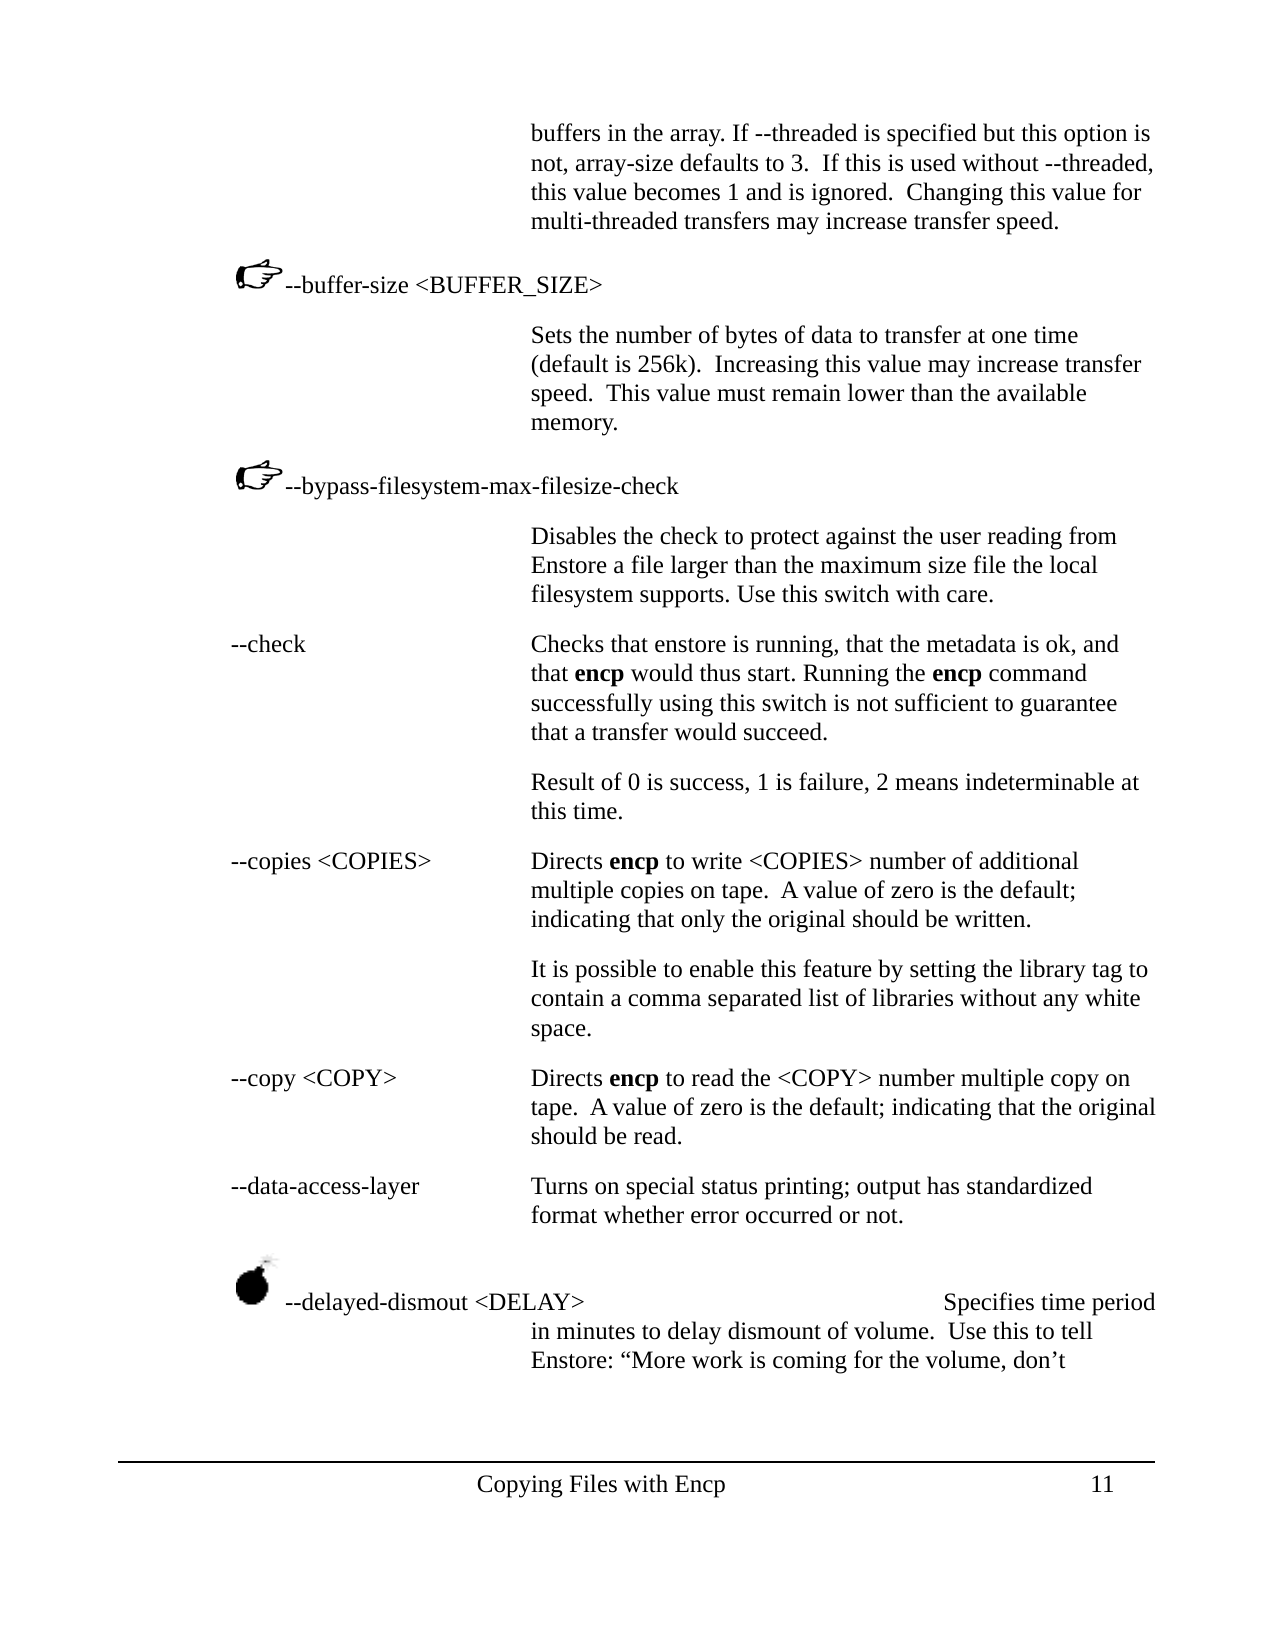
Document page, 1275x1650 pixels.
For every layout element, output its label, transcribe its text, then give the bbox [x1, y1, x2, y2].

text Disables the check to protect against the user reading from Enstore a file larger than the maximum size file the local filesystem supports. Use this switch with care. [231, 521, 1157, 608]
text It is possible to enable this feature by setting the library tag to contain a comma separated list of libraries without any white space. [231, 954, 1157, 1041]
text --delayed-dismout <DELAY> Specifies time period in minutes to delay dismount of volume. Use this to tell Enstore: “More work is coming for the volume, don’t [231, 1250, 1157, 1374]
text --copy <COPY> Directs encp to read the <COPY> number multiple copy on tape. A value of zero is the default; indicating that the original should be read. [231, 1062, 1157, 1150]
text buffers in the array. If --threaded is specified but this option is not, array-size defaults to 3. If this is used without --threaded, this value becomes 1 and is ignored. Changing this value for multi-threaded transfers may increase transfer speed. [231, 118, 1157, 235]
text Sets the number of bytes of data to transfer at one time (default is 256k). Increasing this value may increase transfer speed. This value must remain lower than the available memory. [231, 319, 1157, 436]
text --buffer-size <BUFFER_SIZE> [231, 256, 1157, 298]
text --check Checks that enstore is running, that the metadata is ok, and that encp would thus start. Running the encp command successfully using this switch is not sufficient to guarantee that a transfer would succeed. [231, 629, 1157, 746]
text --data-access-layer Turns on special status printing; output has standardized format whether error occurred or not. [231, 1171, 1157, 1229]
text --bypass-filesystem-max-filesize-check [231, 457, 1157, 500]
text Result of 0 is success, 1 is failure, 2 means indeterminable at this time. [231, 766, 1157, 825]
text --copies <COPIES> Directs encp to write <COPIES> number of additional multiple copies on tape. A value of zero is the default; indicating that only the original should be written. [231, 846, 1157, 933]
